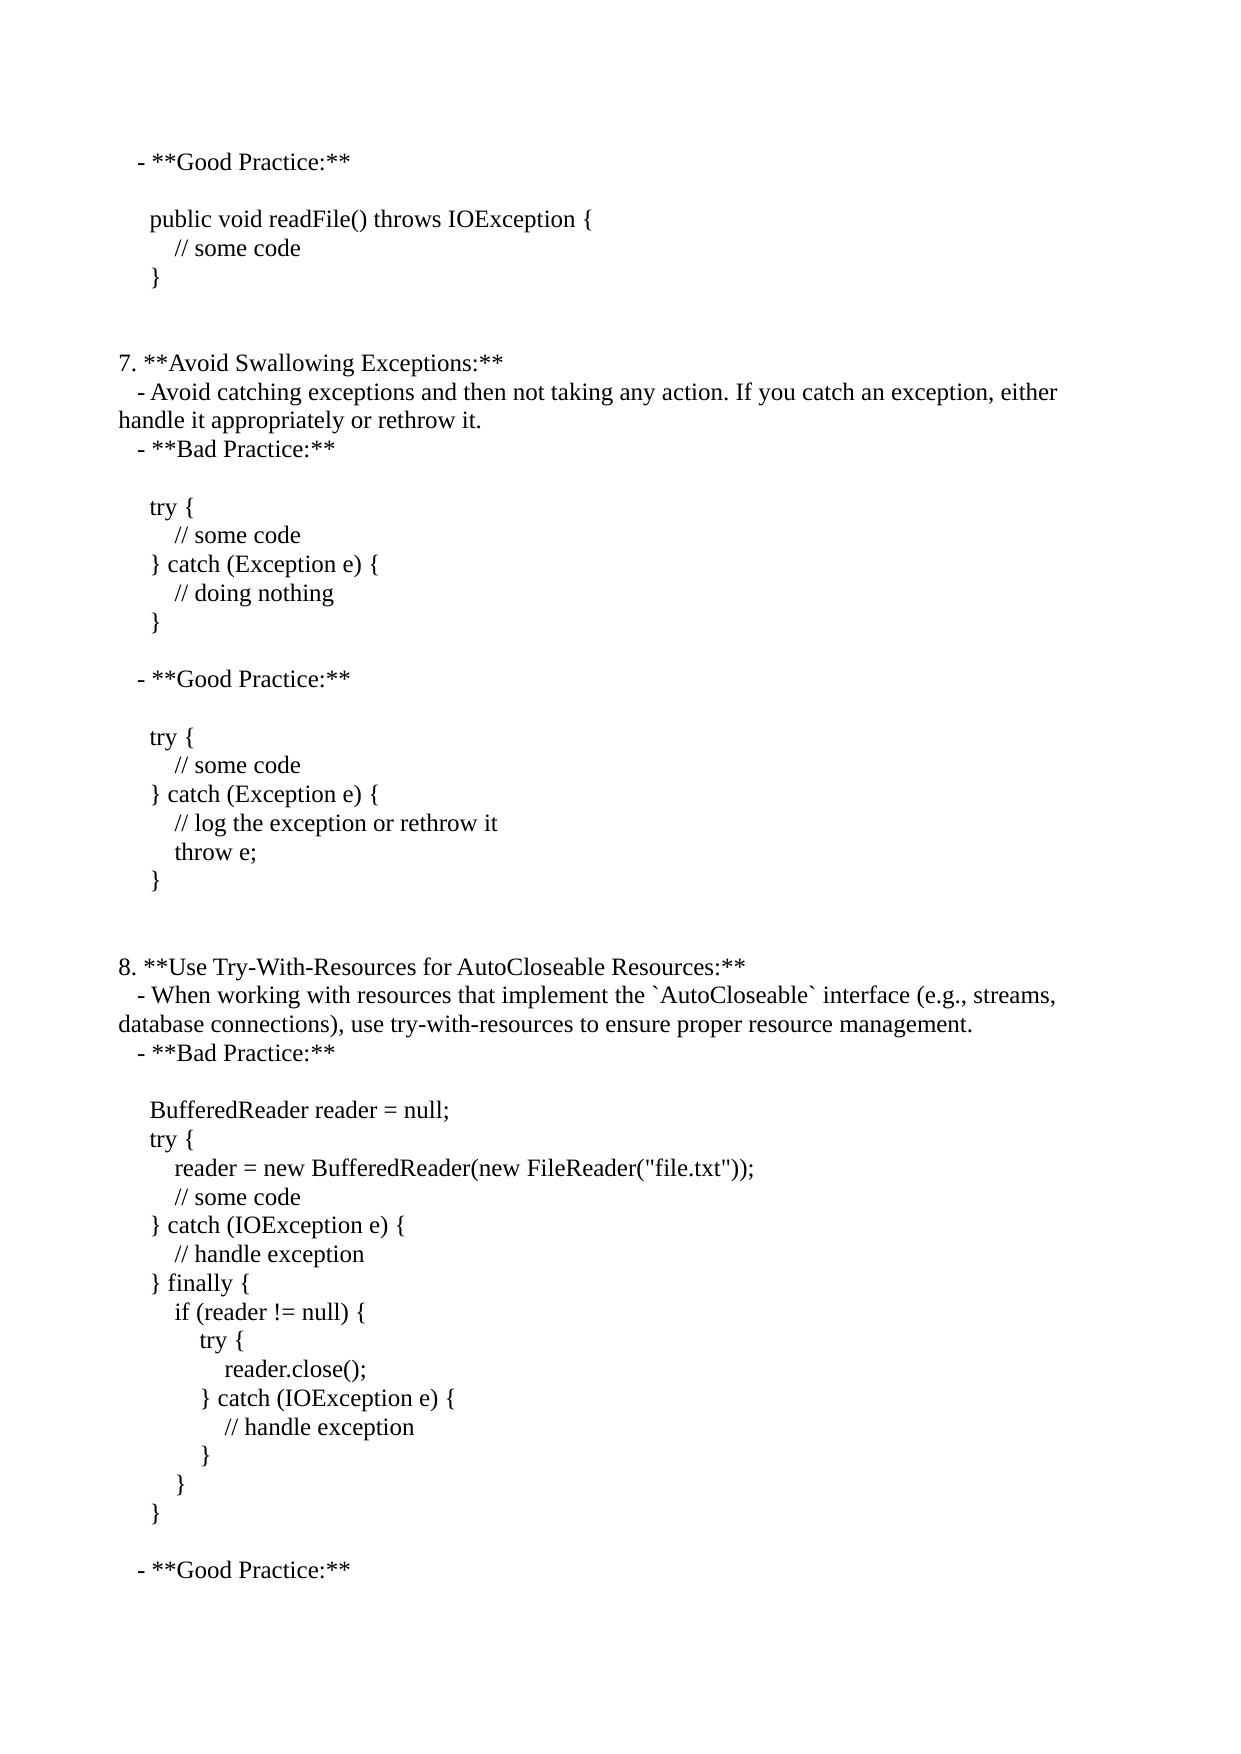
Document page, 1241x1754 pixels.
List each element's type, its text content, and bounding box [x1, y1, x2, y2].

text - When working with resources that implement the `AutoCloseable` interface (e.g., streams, database connections), use try-with-resources to ensure proper resource management. [118, 981, 1122, 1038]
text } finally { [118, 1268, 1122, 1297]
text } [118, 866, 1122, 894]
text // some code [118, 521, 1122, 549]
text // some code [118, 1182, 1122, 1211]
text // doing nothing [118, 578, 1122, 607]
text } catch (IOException e) { [118, 1211, 1122, 1239]
text throw e; [118, 837, 1122, 866]
text } catch (Exception e) { [118, 549, 1122, 578]
text reader = new BufferedReader(new FileReader("file.txt")); [118, 1153, 1122, 1182]
text try { [118, 722, 1122, 751]
text } [118, 607, 1122, 636]
text - Avoid catching exceptions and then not taking any action. If you catch an exception, either handle it appropriately or rethrow it. [118, 377, 1122, 434]
text } [118, 1441, 1122, 1469]
text BufferedReader reader = null; [118, 1096, 1122, 1124]
text // handle exception [118, 1239, 1122, 1268]
text 8. **Use Try-With-Resources for AutoCloseable Resources:** [118, 952, 1122, 981]
text - **Bad Practice:** [118, 434, 1122, 463]
text } catch (Exception e) { [118, 779, 1122, 808]
text reader.close(); [118, 1354, 1122, 1383]
text // log the exception or rethrow it [118, 808, 1122, 837]
text // some code [118, 233, 1122, 262]
text } catch (IOException e) { [118, 1383, 1122, 1412]
text try { [118, 1124, 1122, 1153]
text - **Bad Practice:** [118, 1038, 1122, 1067]
text 7. **Avoid Swallowing Exceptions:** [118, 348, 1122, 377]
text public void readFile() throws IOException { [118, 204, 1122, 233]
text try { [118, 492, 1122, 521]
text } [118, 262, 1122, 291]
text } [118, 1469, 1122, 1498]
text - **Good Practice:** [118, 664, 1122, 693]
text // handle exception [118, 1412, 1122, 1441]
text - **Good Practice:** [118, 147, 1122, 176]
text - **Good Practice:** [118, 1556, 1122, 1584]
text if (reader != null) { [118, 1297, 1122, 1326]
text // some code [118, 751, 1122, 779]
text } [118, 1498, 1122, 1527]
text try { [118, 1326, 1122, 1354]
